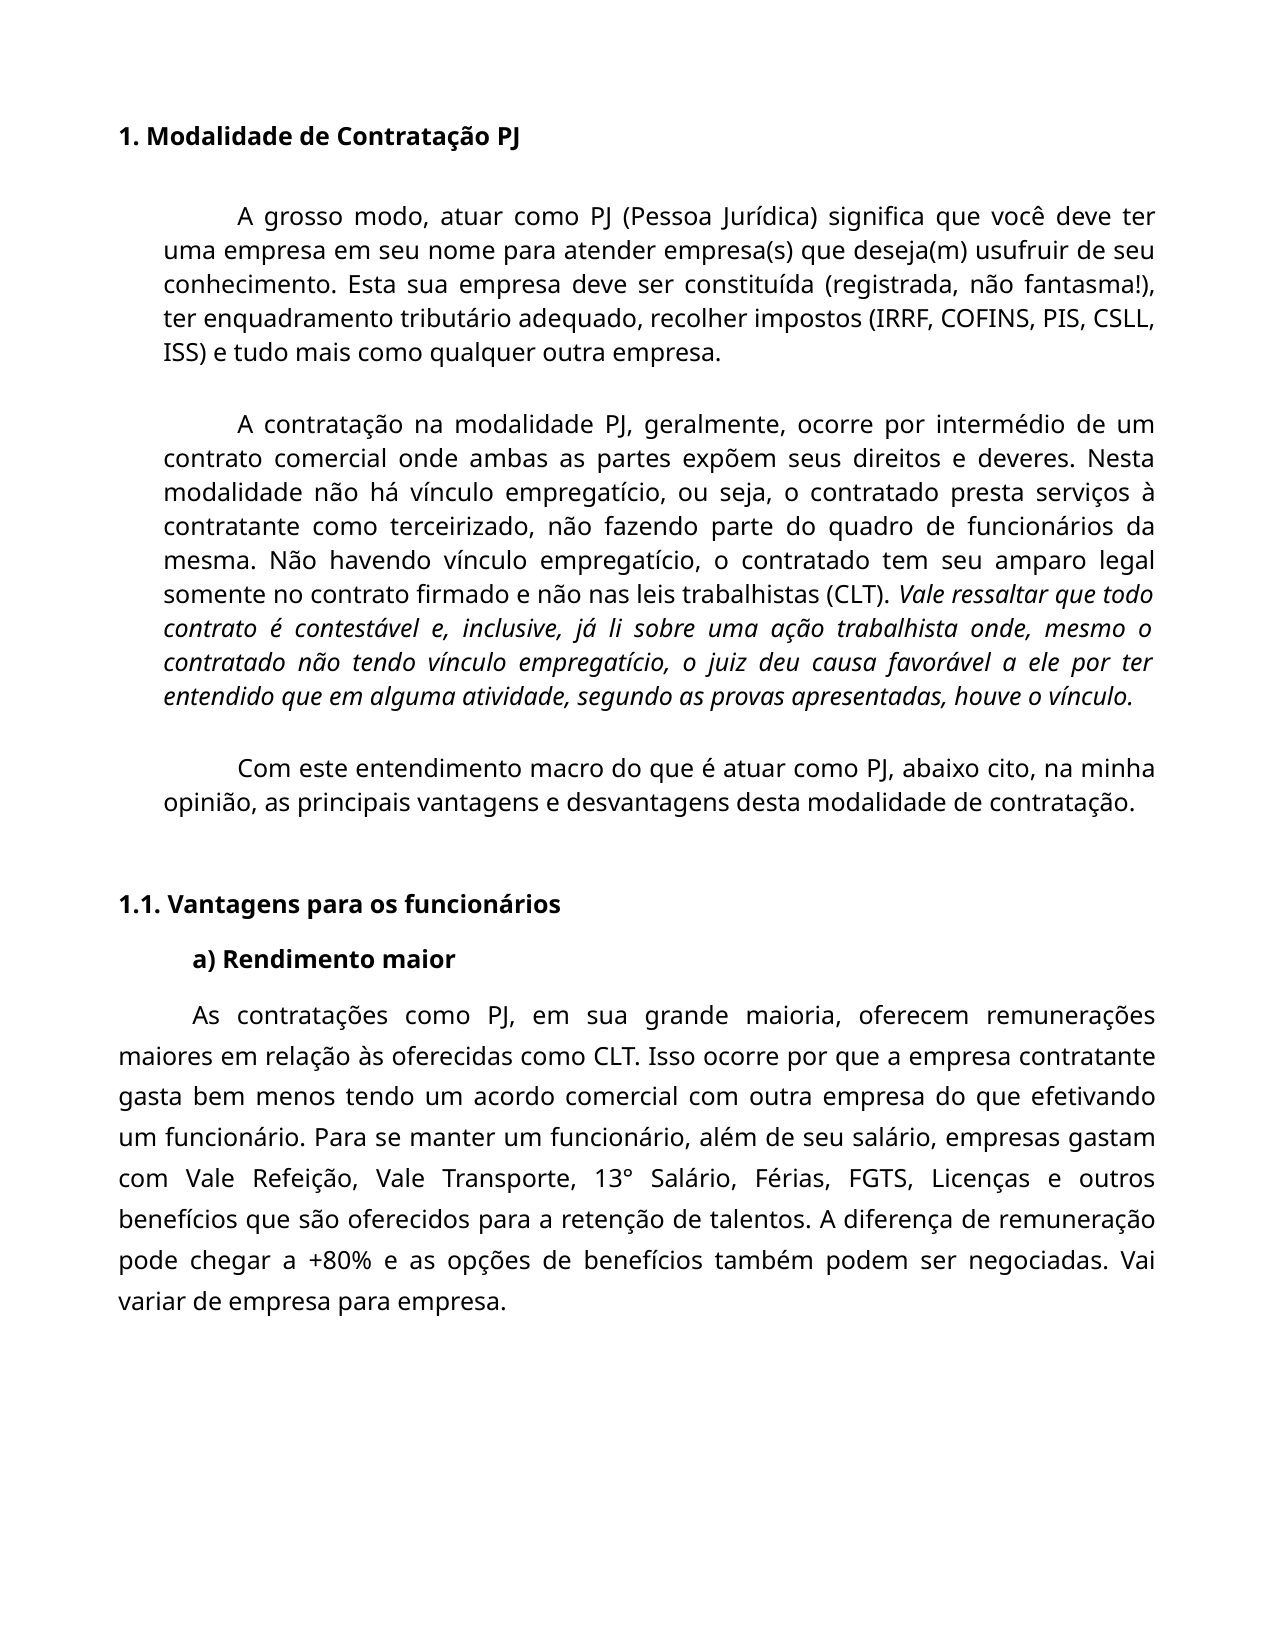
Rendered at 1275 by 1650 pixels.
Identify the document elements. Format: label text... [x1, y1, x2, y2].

subtitle Com este entendimento macro do que é atuar como PJ, abaixo cito, na minha opinião, as principais vantagens e desvantagens desta modalidade de contratação. [118, 750, 1157, 818]
text 1. Modalidade de Contratação PJ [118, 118, 1157, 152]
text As contratações como PJ, em sua grande maioria, oferecem remunerações maiores em relação às oferecidas como CLT. Isso ocorre por que a empresa contratante gasta bem menos tendo um acordo comercial com outra empresa do que efetivando um funcionário. Para se manter um funcionário, além de seu salário, empresas gastam com Vale Refeição, Vale Transporte, 13° Salário, Férias, FGTS, Licenças e outros benefícios que são oferecidos para a retenção de talentos. A diferença de remuneração pode chegar a +80% e as opções de benefícios também podem ser negociadas. Vai variar de empresa para empresa. [118, 997, 1157, 1317]
text a) Rendimento maior [118, 942, 1157, 976]
text 1.1. Vantagens para os funcionários [118, 886, 1157, 921]
subtitle A grosso modo, atuar como PJ (Pessoa Jurídica) significa que você deve ter uma empresa em seu nome para atender empresa(s) que deseja(m) usufruir de seu conhecimento. Esta sua empresa deve ser constituída (registrada, não fantasma!), ter enquadramento tributário adequado, recolher impostos (IRRF, COFINS, PIS, CSLL, ISS) e tudo mais como qualquer outra empresa. [118, 198, 1157, 369]
subtitle A contratação na modalidade PJ, geralmente, ocorre por intermédio de um contrato comercial onde ambas as partes expõem seus direitos e deveres. Nesta modalidade não há vínculo empregatício, ou seja, o contratado presta serviços à contratante como terceirizado, não fazendo parte do quadro de funcionários da mesma. Não havendo vínculo empregatício, o contratado tem seu amparo legal somente no contrato firmado e não nas leis trabalhistas (CLT). Vale ressaltar que todo contrato é contestável e, inclusive, já li sobre uma ação trabalhista onde, mesmo o contratado não tendo vínculo empregatício, o juiz deu causa favorável a ele por ter entendido que em alguma atividade, segundo as provas apresentadas, houve o vínculo. [118, 406, 1157, 713]
